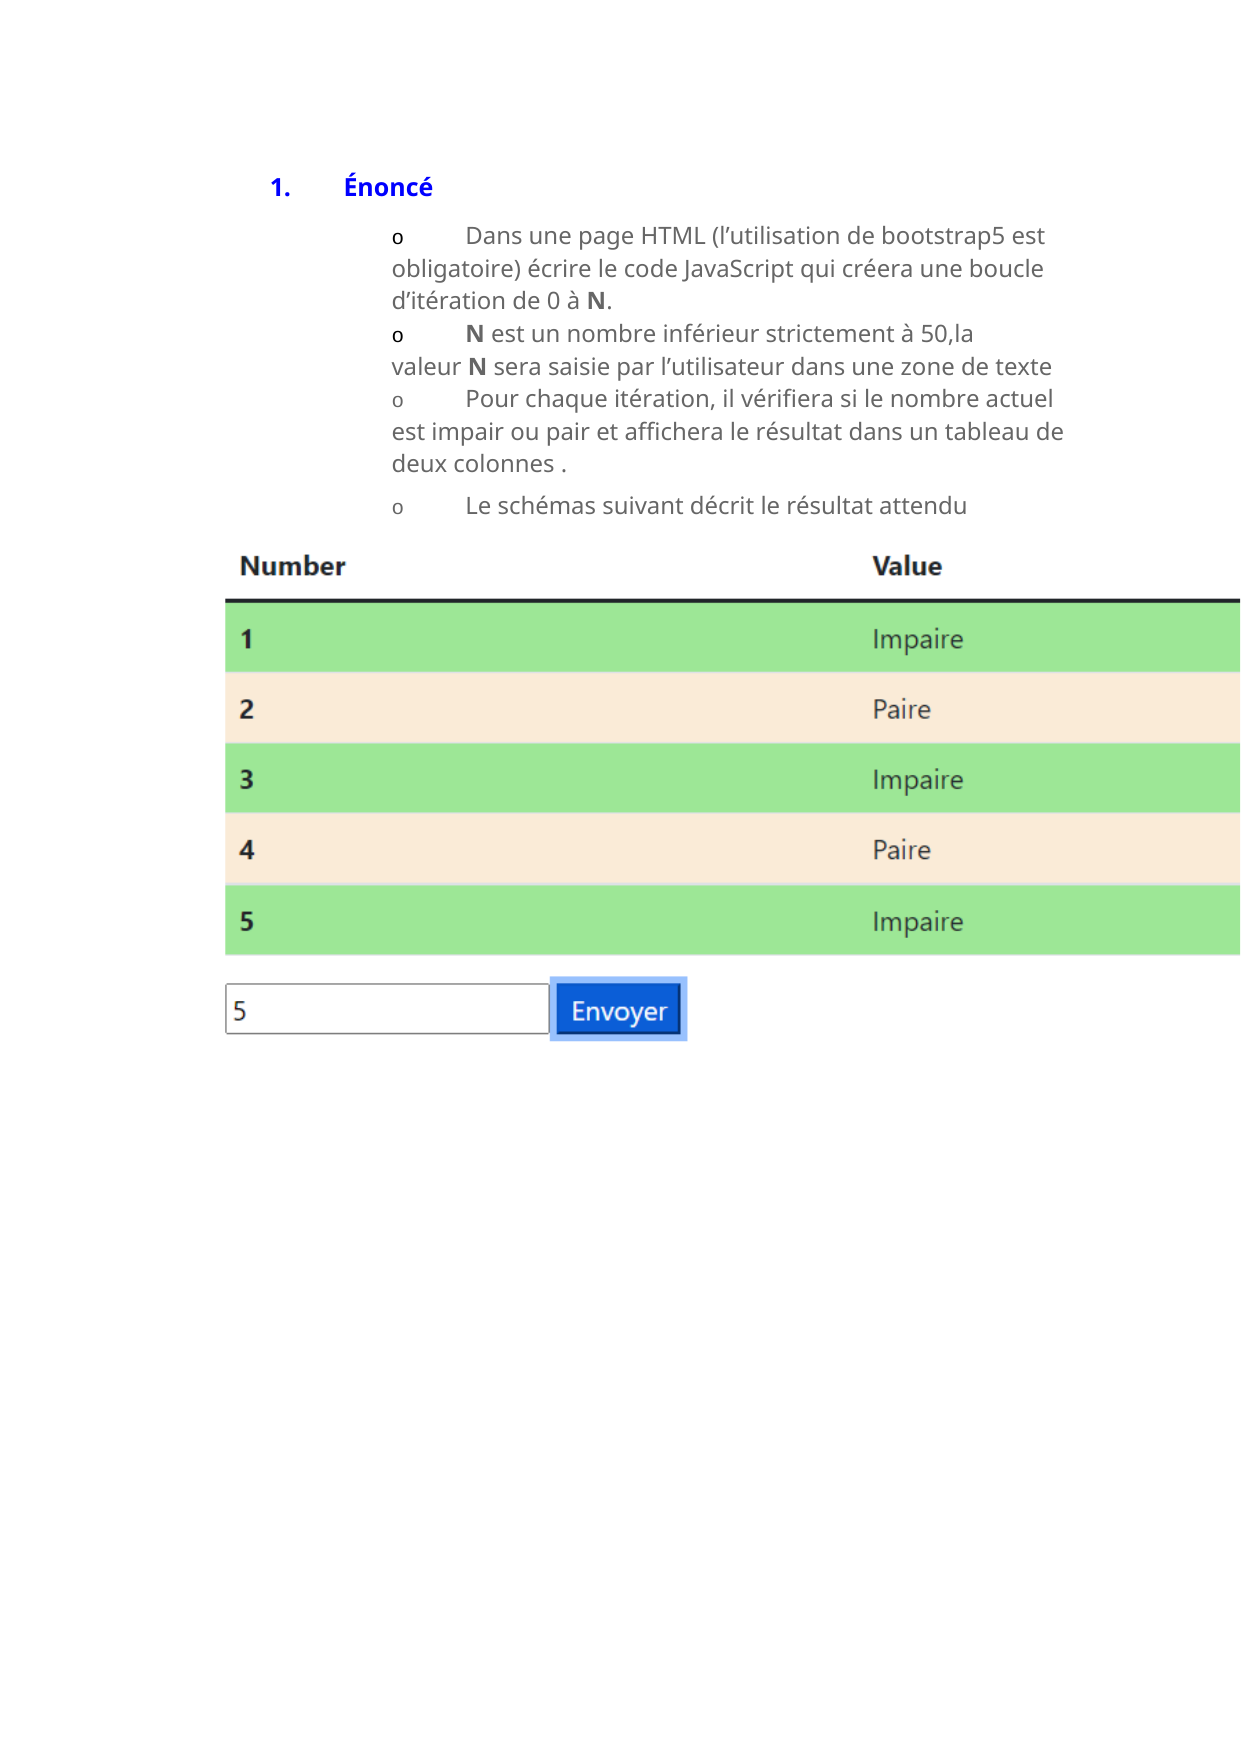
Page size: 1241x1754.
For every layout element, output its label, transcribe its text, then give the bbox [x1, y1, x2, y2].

list Énoncé [269, 163, 1093, 203]
list N est un nombre inférieur strictement à 50,la valeur N sera saisie par l’utilisateur dans une zone de texte [391, 317, 1093, 382]
list Pour chaque itération, il vérifiera si le nombre actuel est impair ou pair et affichera le résultat dans un tableau de deux colonnes . [391, 382, 1093, 480]
list Dans une page HTML (l’utilisation de bootstrap5 est obligatoire) écrire le code JavaScript qui créera une boucle d’itération de 0 à N. [391, 219, 1093, 317]
list Le schémas suivant décrit le résultat attendu [391, 489, 1093, 522]
